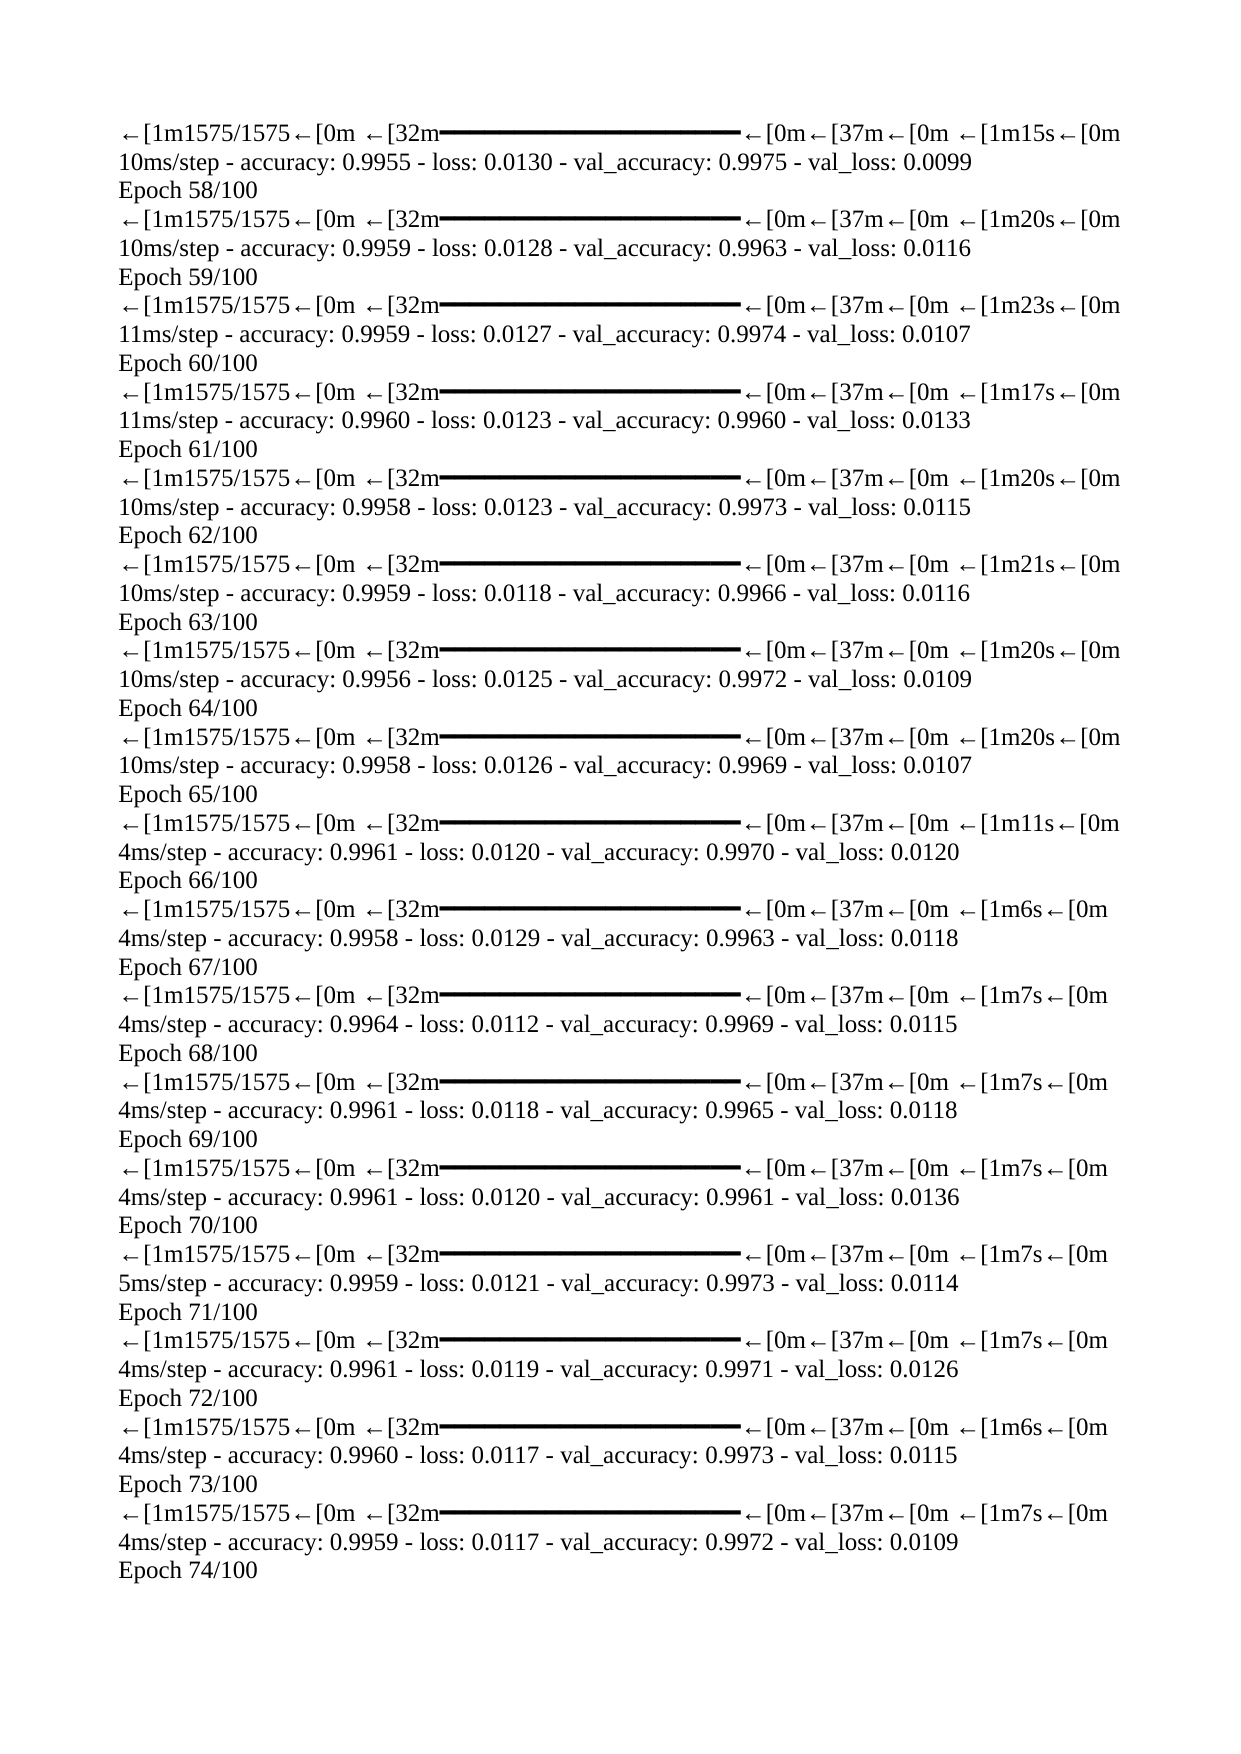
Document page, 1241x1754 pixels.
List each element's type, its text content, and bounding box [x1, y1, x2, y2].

text ←[1m1575/1575←[0m ←[32m━━━━━━━━━━━━━━━━━━━━←[0m←[37m←[0m ←[1m6s←[0m 4ms/step - accuracy: 0.9960 - loss: 0.0117 - val_accuracy: 0.9973 - val_loss: 0.0115 [118, 1412, 1122, 1469]
text ←[1m1575/1575←[0m ←[32m━━━━━━━━━━━━━━━━━━━━←[0m←[37m←[0m ←[1m23s←[0m 11ms/step - accuracy: 0.9959 - loss: 0.0127 - val_accuracy: 0.9974 - val_loss: 0.0107 [118, 291, 1122, 348]
text Epoch 59/100 [118, 262, 1122, 291]
text ←[1m1575/1575←[0m ←[32m━━━━━━━━━━━━━━━━━━━━←[0m←[37m←[0m ←[1m7s←[0m 4ms/step - accuracy: 0.9961 - loss: 0.0119 - val_accuracy: 0.9971 - val_loss: 0.0126 [118, 1326, 1122, 1383]
text Epoch 71/100 [118, 1297, 1122, 1326]
text Epoch 73/100 [118, 1469, 1122, 1498]
text Epoch 58/100 [118, 176, 1122, 204]
text ←[1m1575/1575←[0m ←[32m━━━━━━━━━━━━━━━━━━━━←[0m←[37m←[0m ←[1m20s←[0m 10ms/step - accuracy: 0.9958 - loss: 0.0123 - val_accuracy: 0.9973 - val_loss: 0.0115 [118, 463, 1122, 521]
text ←[1m1575/1575←[0m ←[32m━━━━━━━━━━━━━━━━━━━━←[0m←[37m←[0m ←[1m17s←[0m 11ms/step - accuracy: 0.9960 - loss: 0.0123 - val_accuracy: 0.9960 - val_loss: 0.0133 [118, 377, 1122, 434]
text ←[1m1575/1575←[0m ←[32m━━━━━━━━━━━━━━━━━━━━←[0m←[37m←[0m ←[1m7s←[0m 4ms/step - accuracy: 0.9961 - loss: 0.0120 - val_accuracy: 0.9961 - val_loss: 0.0136 [118, 1153, 1122, 1211]
text Epoch 60/100 [118, 348, 1122, 377]
text ←[1m1575/1575←[0m ←[32m━━━━━━━━━━━━━━━━━━━━←[0m←[37m←[0m ←[1m7s←[0m 4ms/step - accuracy: 0.9961 - loss: 0.0118 - val_accuracy: 0.9965 - val_loss: 0.0118 [118, 1067, 1122, 1124]
text Epoch 74/100 [118, 1556, 1122, 1584]
text Epoch 69/100 [118, 1124, 1122, 1153]
text ←[1m1575/1575←[0m ←[32m━━━━━━━━━━━━━━━━━━━━←[0m←[37m←[0m ←[1m15s←[0m 10ms/step - accuracy: 0.9955 - loss: 0.0130 - val_accuracy: 0.9975 - val_loss: 0.0099 [118, 118, 1122, 176]
text Epoch 66/100 [118, 866, 1122, 894]
text Epoch 63/100 [118, 607, 1122, 636]
text Epoch 67/100 [118, 952, 1122, 981]
text ←[1m1575/1575←[0m ←[32m━━━━━━━━━━━━━━━━━━━━←[0m←[37m←[0m ←[1m7s←[0m 5ms/step - accuracy: 0.9959 - loss: 0.0121 - val_accuracy: 0.9973 - val_loss: 0.0114 [118, 1239, 1122, 1297]
text ←[1m1575/1575←[0m ←[32m━━━━━━━━━━━━━━━━━━━━←[0m←[37m←[0m ←[1m20s←[0m 10ms/step - accuracy: 0.9956 - loss: 0.0125 - val_accuracy: 0.9972 - val_loss: 0.0109 [118, 636, 1122, 693]
text ←[1m1575/1575←[0m ←[32m━━━━━━━━━━━━━━━━━━━━←[0m←[37m←[0m ←[1m20s←[0m 10ms/step - accuracy: 0.9958 - loss: 0.0126 - val_accuracy: 0.9969 - val_loss: 0.0107 [118, 722, 1122, 779]
text ←[1m1575/1575←[0m ←[32m━━━━━━━━━━━━━━━━━━━━←[0m←[37m←[0m ←[1m7s←[0m 4ms/step - accuracy: 0.9964 - loss: 0.0112 - val_accuracy: 0.9969 - val_loss: 0.0115 [118, 981, 1122, 1038]
text Epoch 68/100 [118, 1038, 1122, 1067]
text ←[1m1575/1575←[0m ←[32m━━━━━━━━━━━━━━━━━━━━←[0m←[37m←[0m ←[1m11s←[0m 4ms/step - accuracy: 0.9961 - loss: 0.0120 - val_accuracy: 0.9970 - val_loss: 0.0120 [118, 808, 1122, 866]
text Epoch 65/100 [118, 779, 1122, 808]
text Epoch 61/100 [118, 434, 1122, 463]
text Epoch 72/100 [118, 1383, 1122, 1412]
text Epoch 64/100 [118, 693, 1122, 722]
text ←[1m1575/1575←[0m ←[32m━━━━━━━━━━━━━━━━━━━━←[0m←[37m←[0m ←[1m21s←[0m 10ms/step - accuracy: 0.9959 - loss: 0.0118 - val_accuracy: 0.9966 - val_loss: 0.0116 [118, 549, 1122, 607]
text ←[1m1575/1575←[0m ←[32m━━━━━━━━━━━━━━━━━━━━←[0m←[37m←[0m ←[1m6s←[0m 4ms/step - accuracy: 0.9958 - loss: 0.0129 - val_accuracy: 0.9963 - val_loss: 0.0118 [118, 894, 1122, 952]
text Epoch 62/100 [118, 521, 1122, 549]
text ←[1m1575/1575←[0m ←[32m━━━━━━━━━━━━━━━━━━━━←[0m←[37m←[0m ←[1m7s←[0m 4ms/step - accuracy: 0.9959 - loss: 0.0117 - val_accuracy: 0.9972 - val_loss: 0.0109 [118, 1498, 1122, 1556]
text ←[1m1575/1575←[0m ←[32m━━━━━━━━━━━━━━━━━━━━←[0m←[37m←[0m ←[1m20s←[0m 10ms/step - accuracy: 0.9959 - loss: 0.0128 - val_accuracy: 0.9963 - val_loss: 0.0116 [118, 204, 1122, 262]
text Epoch 70/100 [118, 1211, 1122, 1239]
